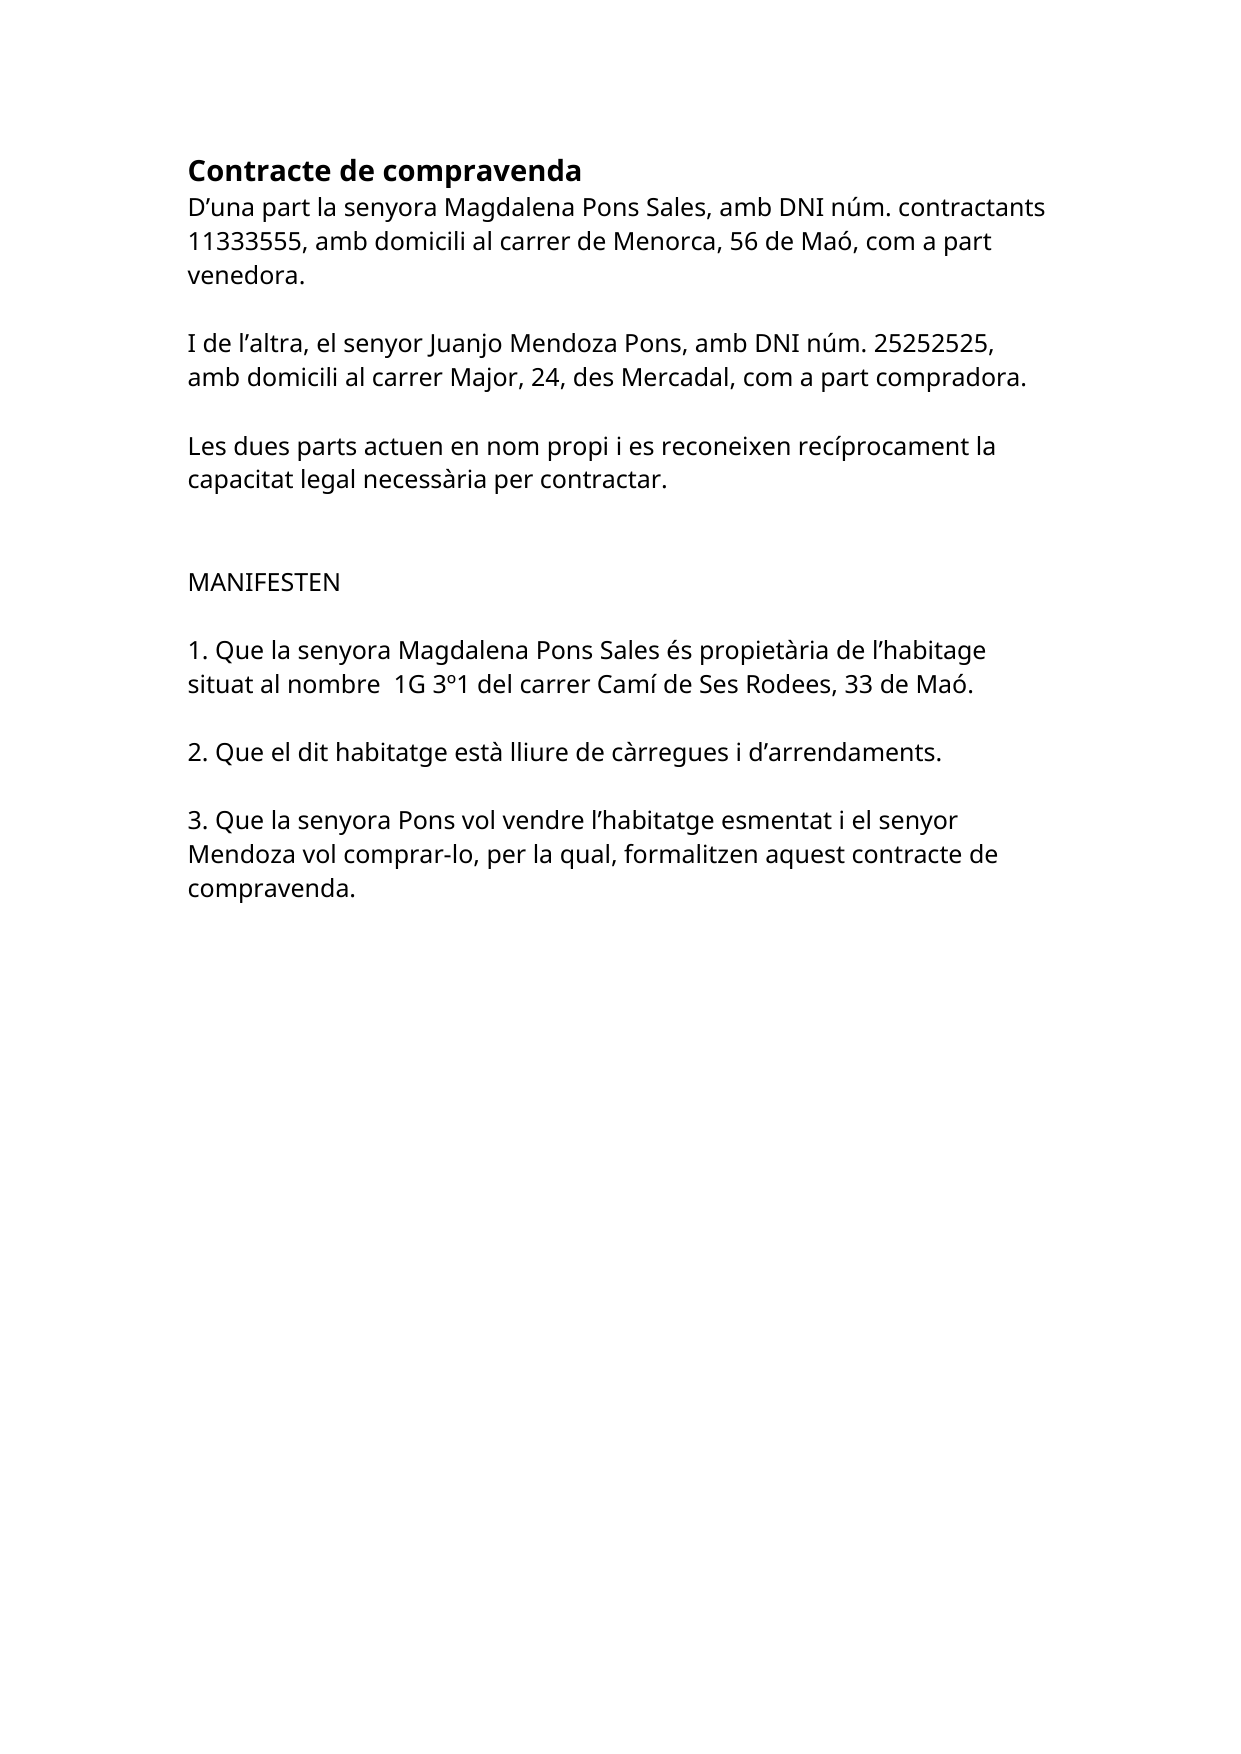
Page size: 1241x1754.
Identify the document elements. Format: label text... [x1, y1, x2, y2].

text MANIFESTEN [187, 564, 1053, 598]
text D’una part la senyora Magdalena Pons Sales, amb DNI núm. contractants 11333555, amb domicili al carrer de Menorca, 56 de Maó, com a part venedora. [187, 190, 1053, 292]
list Que el dit habitatge està lliure de càrregues i d’arrendaments. [187, 735, 1053, 769]
text Les dues parts actuen en nom propi i es reconeixen recíprocament la capacitat legal necessària per contractar. [187, 428, 1053, 496]
text Contracte de compravenda [187, 150, 1053, 190]
list Que la senyora Magdalena Pons Sales és propietària de l’habitage situat al nombre 1G 3º1 del carrer Camí de Ses Rodees, 33 de Maó. [187, 632, 1053, 701]
list Que la senyora Pons vol vendre l’habitatge esmentat i el senyor Mendoza vol comprar-lo, per la qual, formalitzen aquest contracte de compravenda. [187, 803, 1053, 905]
text I de l’altra, el senyor Juanjo Mendoza Pons, amb DNI núm. 25252525, amb domicili al carrer Major, 24, des Mercadal, com a part compradora. [187, 326, 1053, 394]
